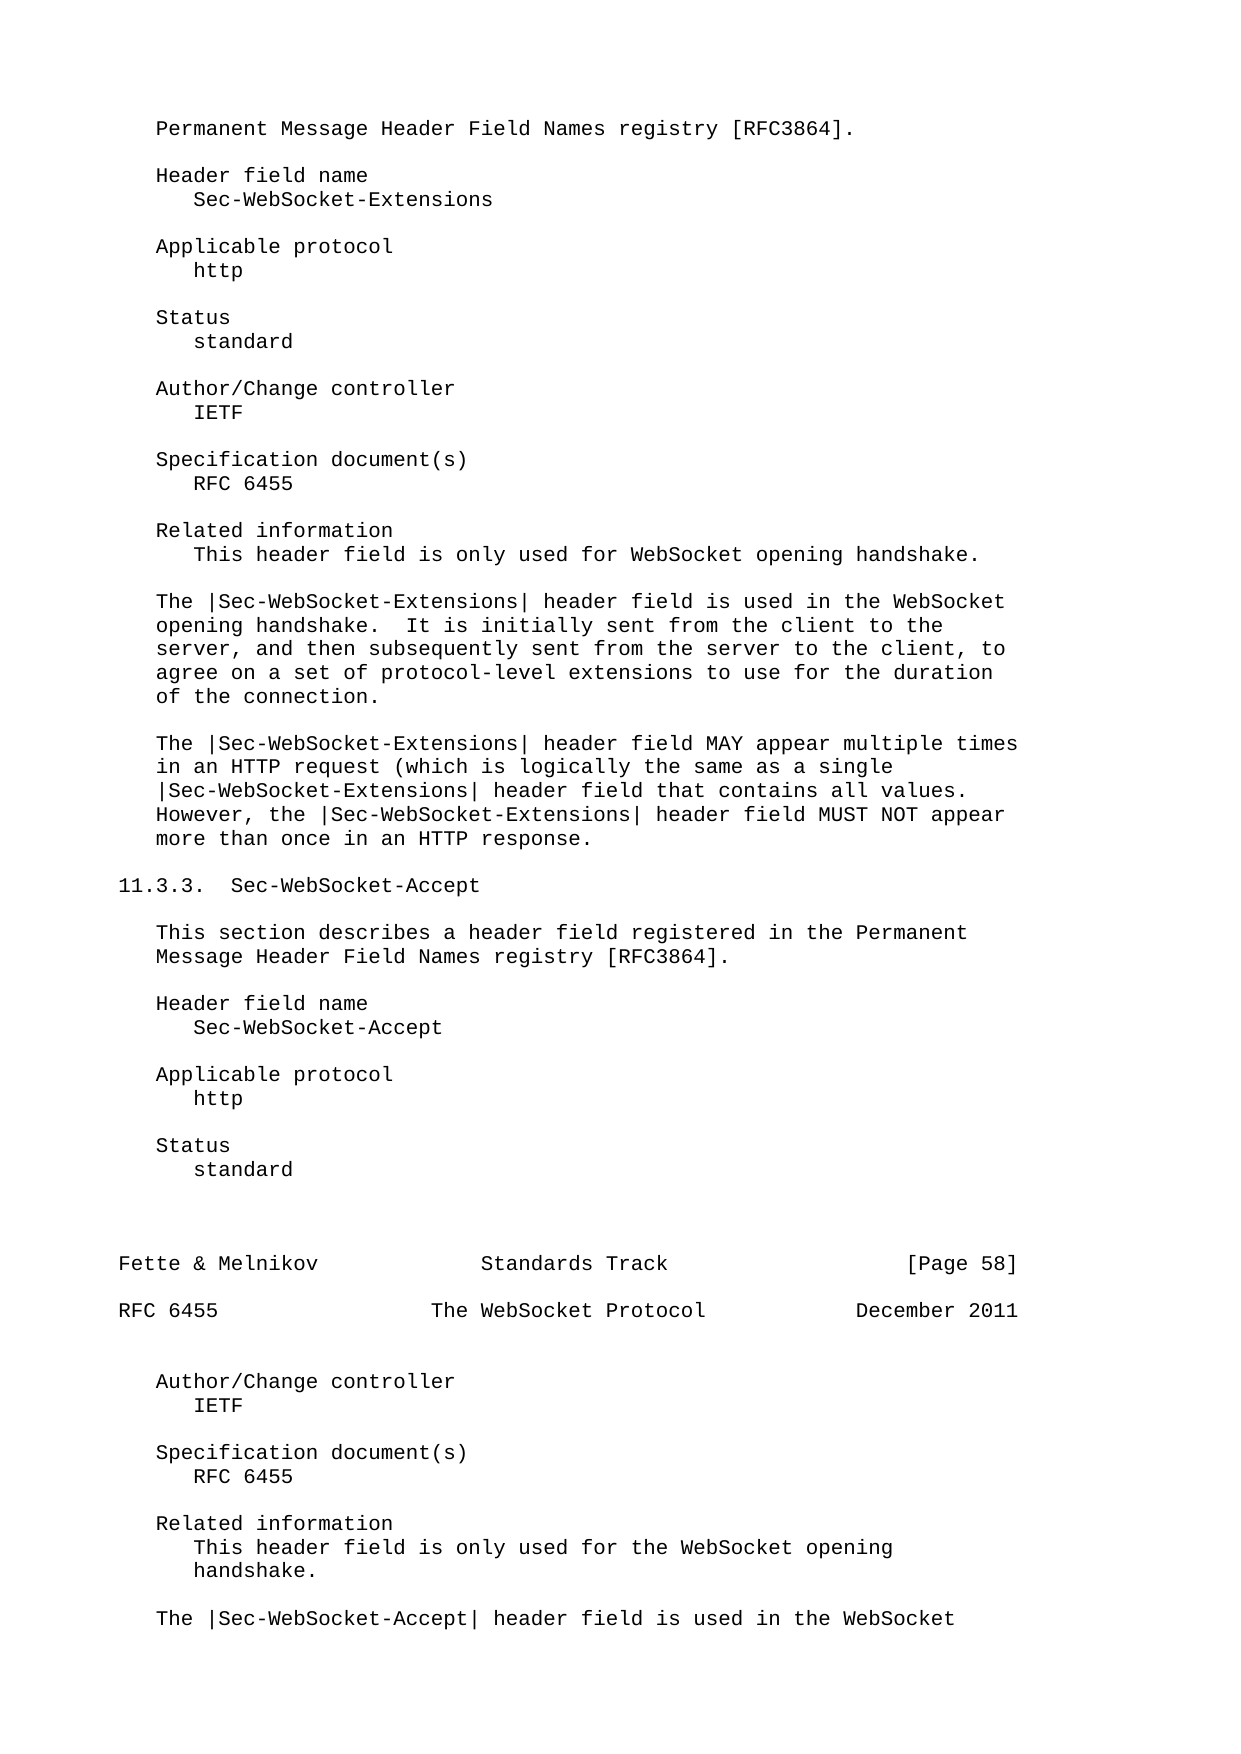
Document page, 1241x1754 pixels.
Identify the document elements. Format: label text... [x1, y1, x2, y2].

text agree on a set of protocol-level extensions to use for the duration [118, 662, 1122, 686]
text RFC 6455 [118, 473, 1122, 496]
text Specification document(s) [118, 449, 1122, 473]
text more than once in an HTTP response. [118, 827, 1122, 851]
text Sec-WebSocket-Accept [118, 1017, 1122, 1040]
text in an HTTP request (which is logically the same as a single [118, 757, 1122, 780]
text This header field is only used for WebSocket opening handshake. [118, 544, 1122, 567]
text RFC 6455 The WebSocket Protocol December 2011 [118, 1300, 1122, 1324]
text This section describes a header field registered in the Permanent [118, 922, 1122, 946]
text This header field is only used for the WebSocket opening [118, 1537, 1122, 1561]
text Related information [118, 1513, 1122, 1537]
text Permanent Message Header Field Names registry [RFC3864]. [118, 118, 1122, 142]
text Header field name [118, 165, 1122, 189]
text http [118, 1088, 1122, 1111]
text Related information [118, 520, 1122, 544]
text Specification document(s) [118, 1442, 1122, 1466]
text Author/Change controller [118, 378, 1122, 402]
text Sec-WebSocket-Extensions [118, 189, 1122, 213]
text Status [118, 307, 1122, 331]
text The |Sec-WebSocket-Extensions| header field is used in the WebSocket [118, 591, 1122, 615]
text 11.3.3. Sec-WebSocket-Accept [118, 875, 1122, 898]
text Author/Change controller [118, 1371, 1122, 1395]
text The |Sec-WebSocket-Accept| header field is used in the WebSocket [118, 1608, 1122, 1631]
text standard [118, 1158, 1122, 1182]
text Status [118, 1135, 1122, 1158]
text standard [118, 331, 1122, 354]
text IETF [118, 1395, 1122, 1419]
text of the connection. [118, 686, 1122, 709]
text Message Header Field Names registry [RFC3864]. [118, 946, 1122, 969]
text handshake. [118, 1561, 1122, 1584]
text However, the |Sec-WebSocket-Extensions| header field MUST NOT appear [118, 804, 1122, 827]
text http [118, 260, 1122, 284]
text opening handshake. It is initially sent from the client to the [118, 615, 1122, 638]
text Fette & Melnikov Standards Track [Page 58] [118, 1253, 1122, 1277]
text Applicable protocol [118, 1064, 1122, 1088]
text Header field name [118, 993, 1122, 1017]
text server, and then subsequently sent from the server to the client, to [118, 638, 1122, 662]
text |Sec-WebSocket-Extensions| header field that contains all values. [118, 780, 1122, 804]
text Applicable protocol [118, 236, 1122, 260]
text IETF [118, 402, 1122, 426]
text RFC 6455 [118, 1466, 1122, 1489]
text The |Sec-WebSocket-Extensions| header field MAY appear multiple times [118, 733, 1122, 757]
